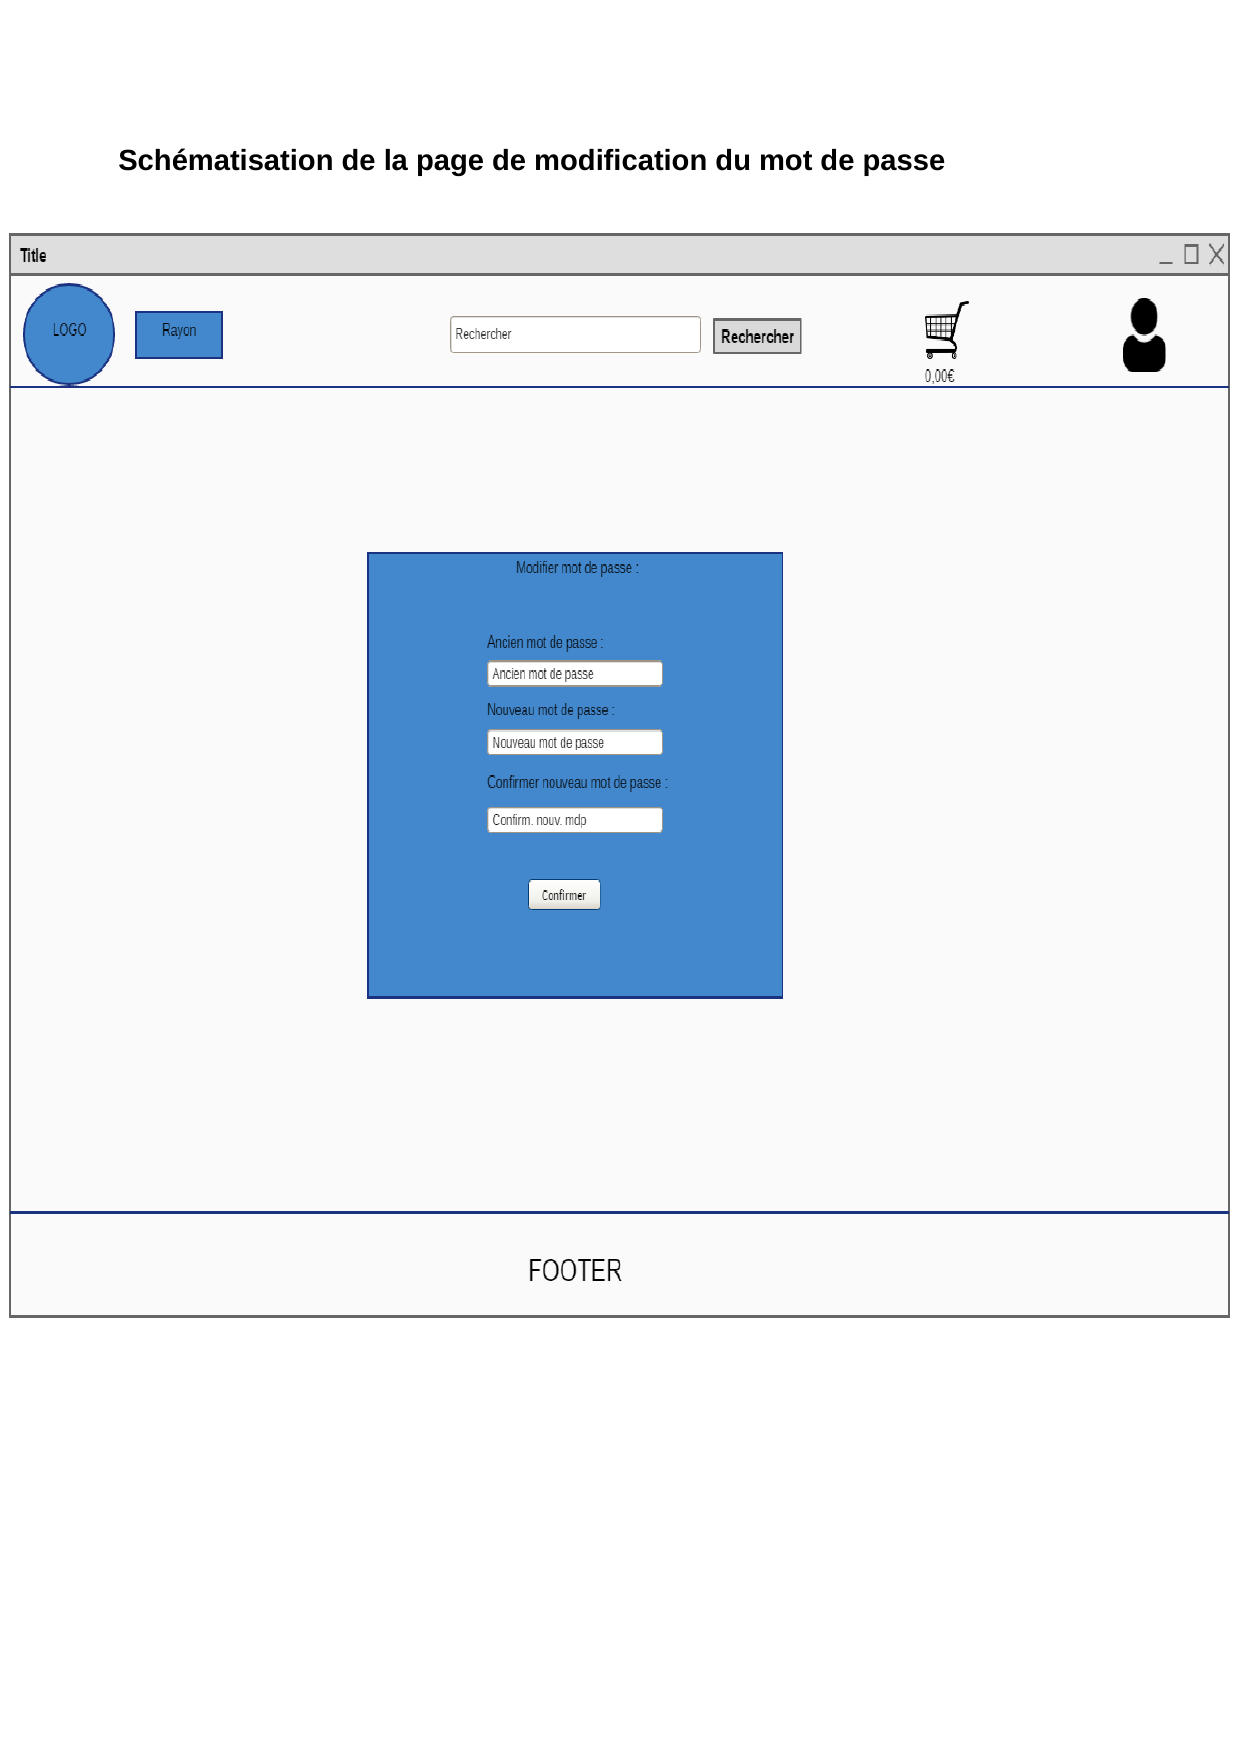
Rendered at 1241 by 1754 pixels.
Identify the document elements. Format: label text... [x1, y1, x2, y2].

subtitle Schématisation de la page de modification du mot de passe [118, 143, 1122, 177]
picture [7, 230, 1233, 1323]
